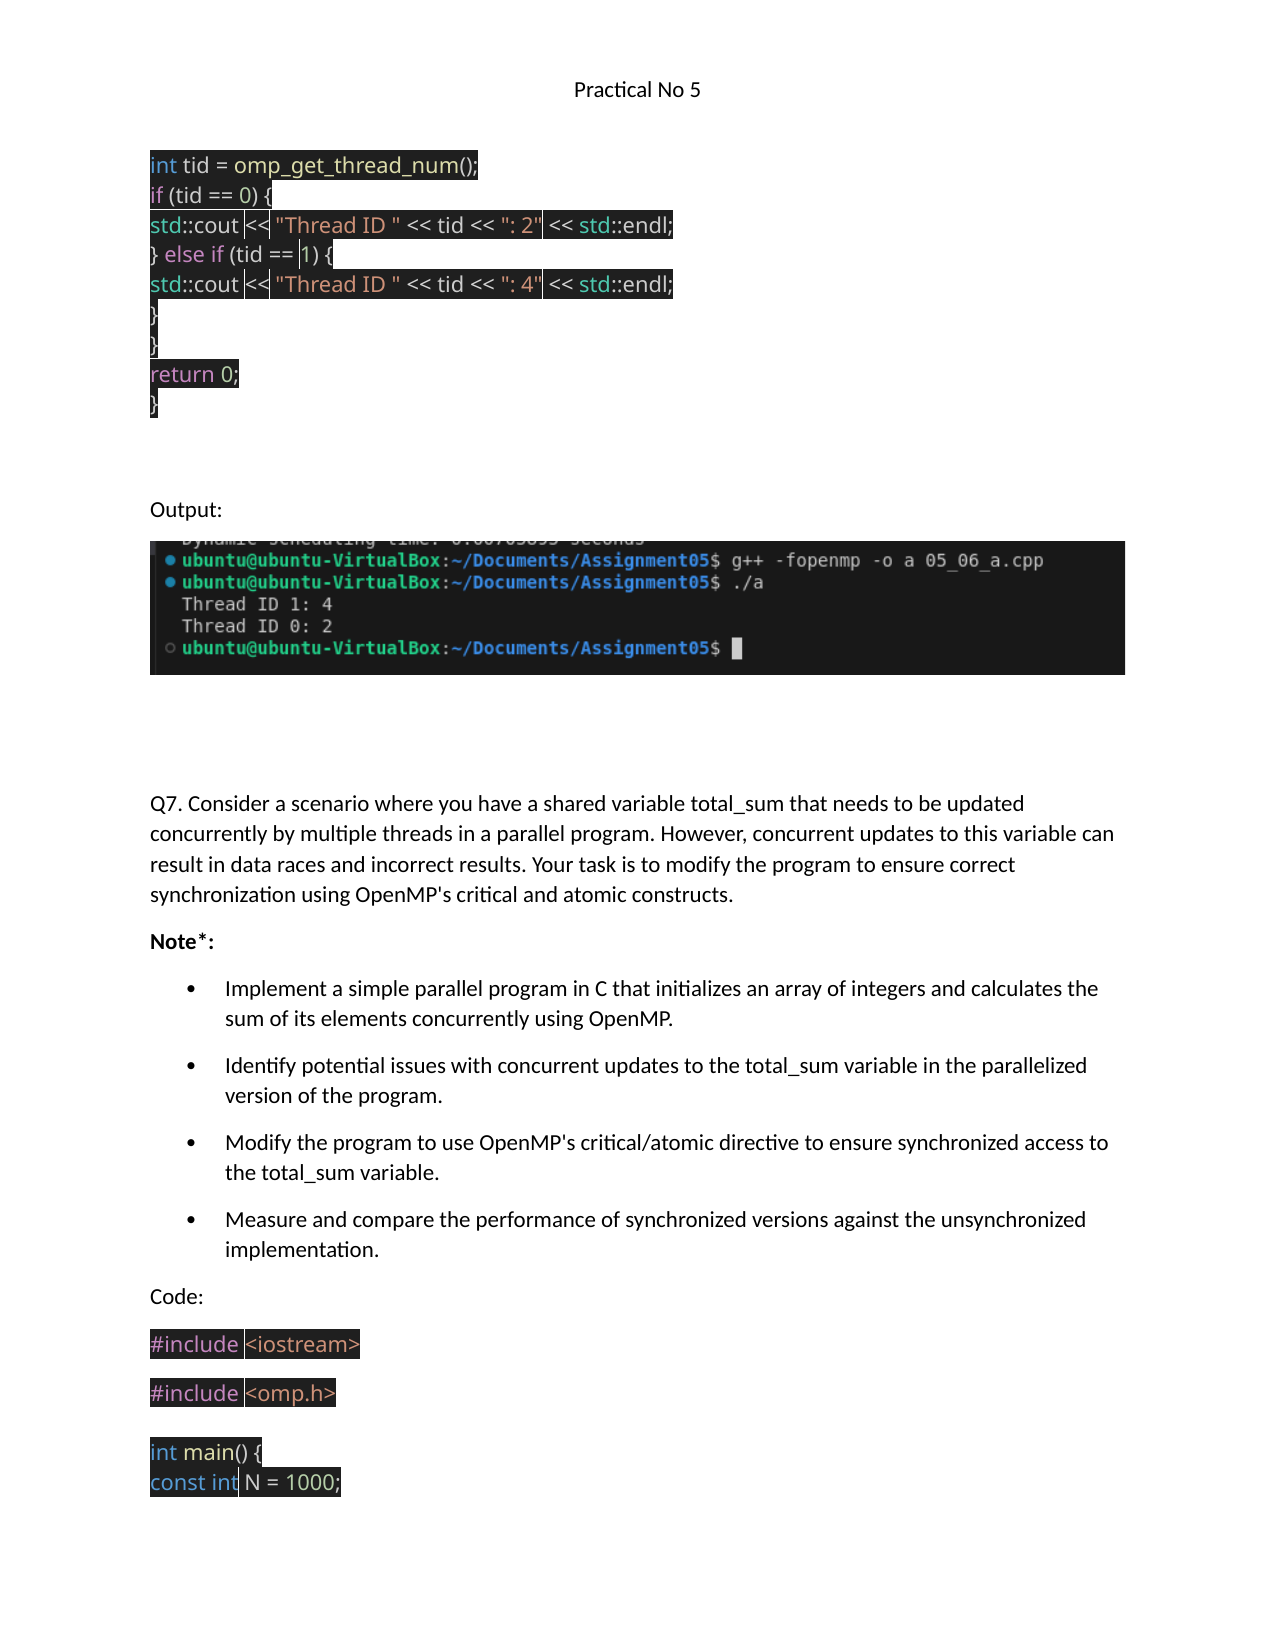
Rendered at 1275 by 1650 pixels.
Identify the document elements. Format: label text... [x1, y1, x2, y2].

text const int N = 1000; [150, 1467, 1125, 1497]
text Q7. Consider a scenario where you have a shared variable total_sum that needs to be updated concurrently by multiple threads in a parallel program. However, concurrent updates to this variable can result in data races and incorrect results. Your task is to modify the program to ensure correct synchronization using OpenMP's critical and atomic constructs. [150, 789, 1125, 908]
list Measure and compare the performance of synchronized versions against the unsynchronized implementation. [187, 1205, 1125, 1263]
text #include <omp.h> [150, 1378, 1125, 1407]
text std::cout << "Thread ID " << tid << ": 2" << std::endl; [150, 209, 1125, 239]
text } [150, 329, 1125, 358]
picture [150, 541, 1125, 675]
text Code: [150, 1282, 1125, 1310]
text } else if (tid == 1) { [150, 239, 1125, 269]
text #include <iostream> [150, 1329, 1125, 1359]
text if (tid == 0) { [150, 180, 1125, 209]
list Modify the program to use OpenMP's critical/atomic directive to ensure synchronized access to the total_sum variable. [187, 1128, 1125, 1186]
text } [150, 388, 1125, 418]
text std::cout << "Thread ID " << tid << ": 4" << std::endl; [150, 269, 1125, 299]
text } [150, 299, 1125, 329]
list Identify potential issues with concurrent updates to the total_sum variable in the parallelized version of the program. [187, 1051, 1125, 1109]
text return 0; [150, 358, 1125, 388]
text int main() { [150, 1437, 1125, 1467]
text Note*: [150, 927, 1125, 955]
text int tid = omp_get_thread_num(); [150, 150, 1125, 180]
list Implement a simple parallel program in C that initializes an array of integers and calculates the sum of its elements concurrently using OpenMP. [187, 974, 1125, 1032]
text Output: [150, 495, 1125, 523]
